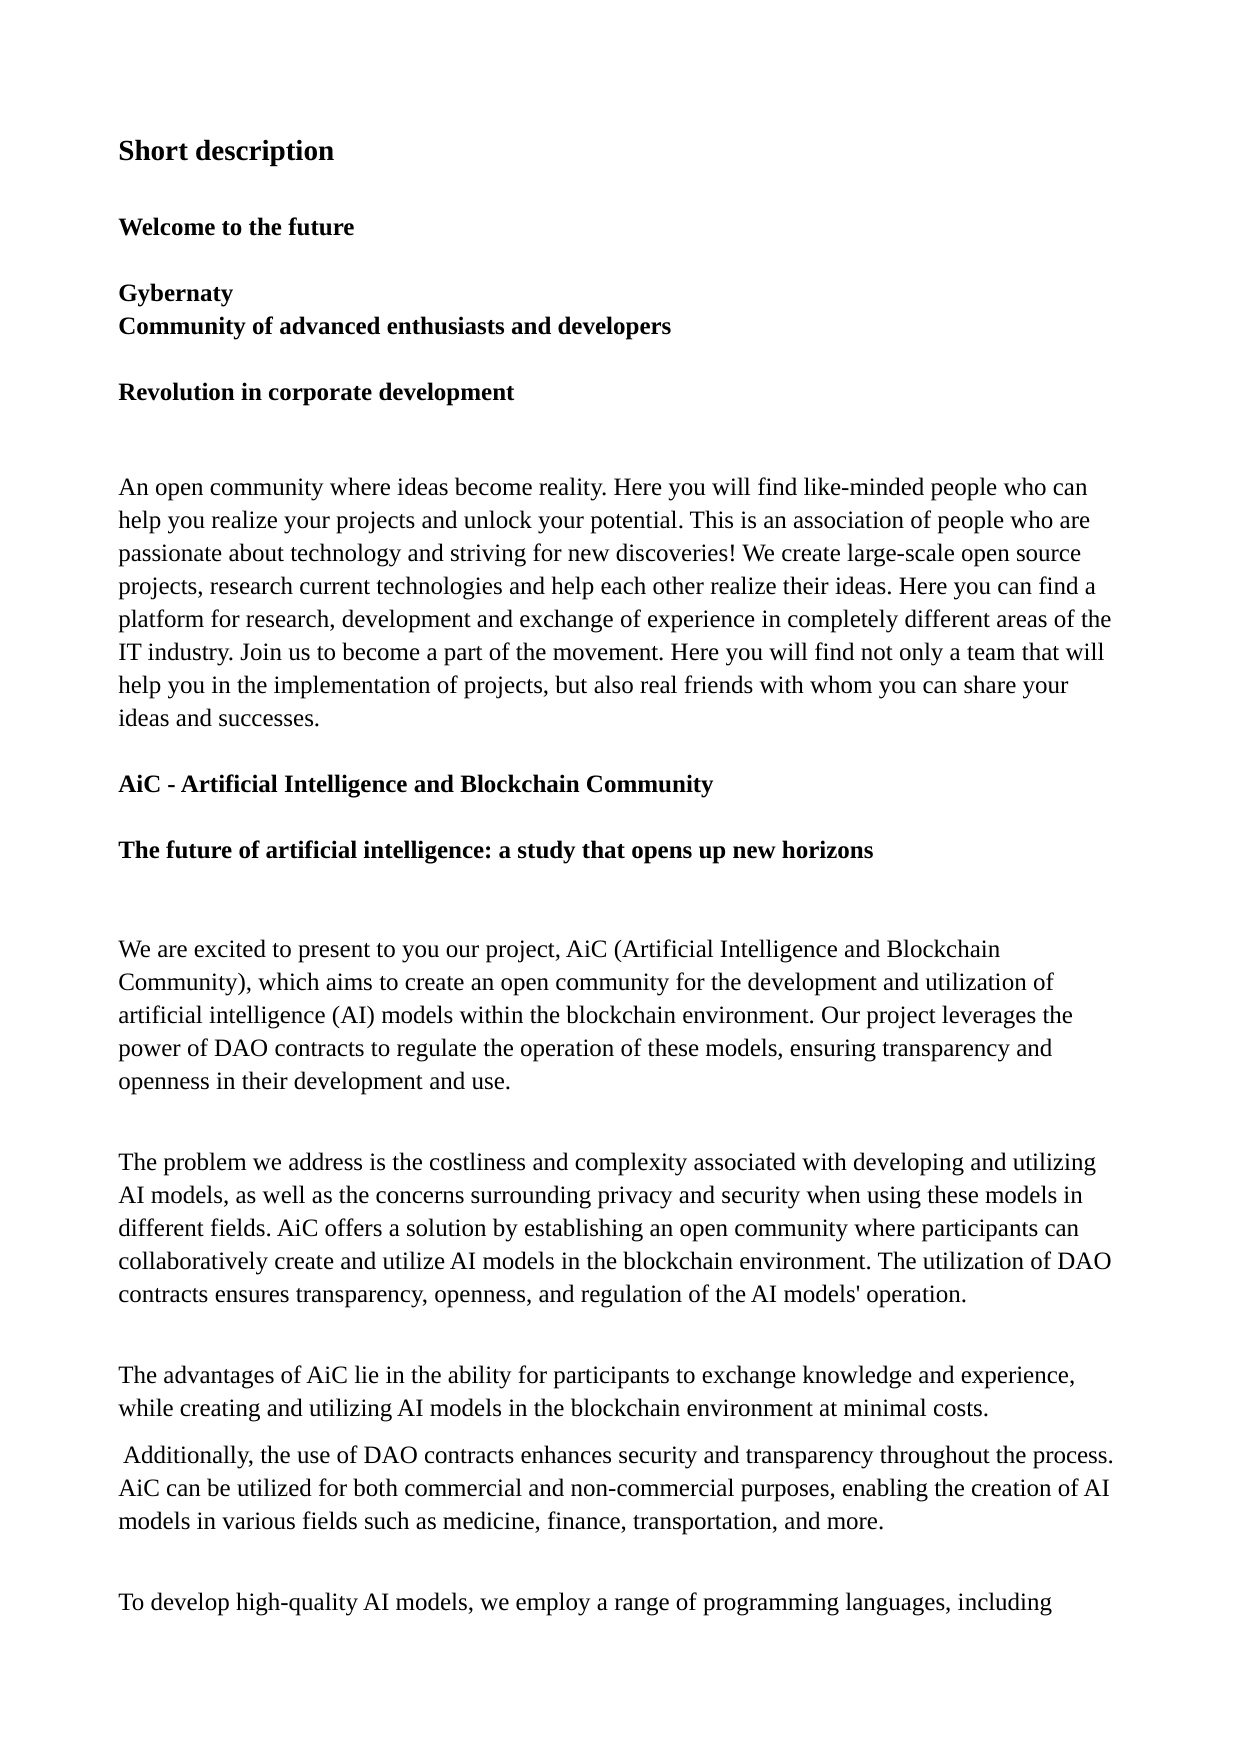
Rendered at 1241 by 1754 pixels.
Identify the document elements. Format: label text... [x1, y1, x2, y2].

subtitle Short description [118, 133, 1122, 166]
text The problem we address is the costliness and complexity associated with developing and utilizing AI models, as well as the concerns surrounding privacy and security when using these models in different fields. AiC offers a solution by establishing an open community where participants can collaboratively create and utilize AI models in the blockchain environment. The utilization of DAO contracts ensures transparency, openness, and regulation of the AI models' operation. [118, 1114, 1122, 1308]
text Additionally, the use of DAO contracts enhances security and transparency throughout the process. AiC can be utilized for both commercial and non-commercial purposes, enabling the creation of AI models in various fields such as medicine, finance, transportation, and more. [118, 1440, 1122, 1535]
text The advantages of AiC lie in the ability for participants to exchange knowledge and experience, while creating and utilizing AI models in the blockchain environment at minimal costs. [118, 1327, 1122, 1422]
text To develop high-quality AI models, we employ a range of programming languages, including [118, 1554, 1122, 1616]
text An open community where ideas become reality. Here you will find like-minded people who can help you realize your projects and unlock your potential. This is an association of people who are passionate about technology and striving for new discoveries! We create large-scale open source projects, research current technologies and help each other realize their ideas. Here you can find a platform for research, development and exchange of experience in completely different areas of the IT industry. Join us to become a part of the movement. Here you will find not only a team that will help you in the implementation of projects, but also real friends with whom you can share your ideas and successes. AiC - Artificial Intelligence and Blockchain Community The future of artificial intelligence: a study that opens up new horizons We are excited to present to you our project, AiC (Artificial Intelligence and Blockchain Community), which aims to create an open community for the development and utilization of artificial intelligence (AI) models within the blockchain environment. Our project leverages the power of DAO contracts to regulate the operation of these models, ensuring transparency and openness in their development and use. [118, 472, 1122, 1095]
text Welcome to the future Gybernaty Community of advanced enthusiasts and developers Revolution in corporate development [118, 179, 1122, 406]
